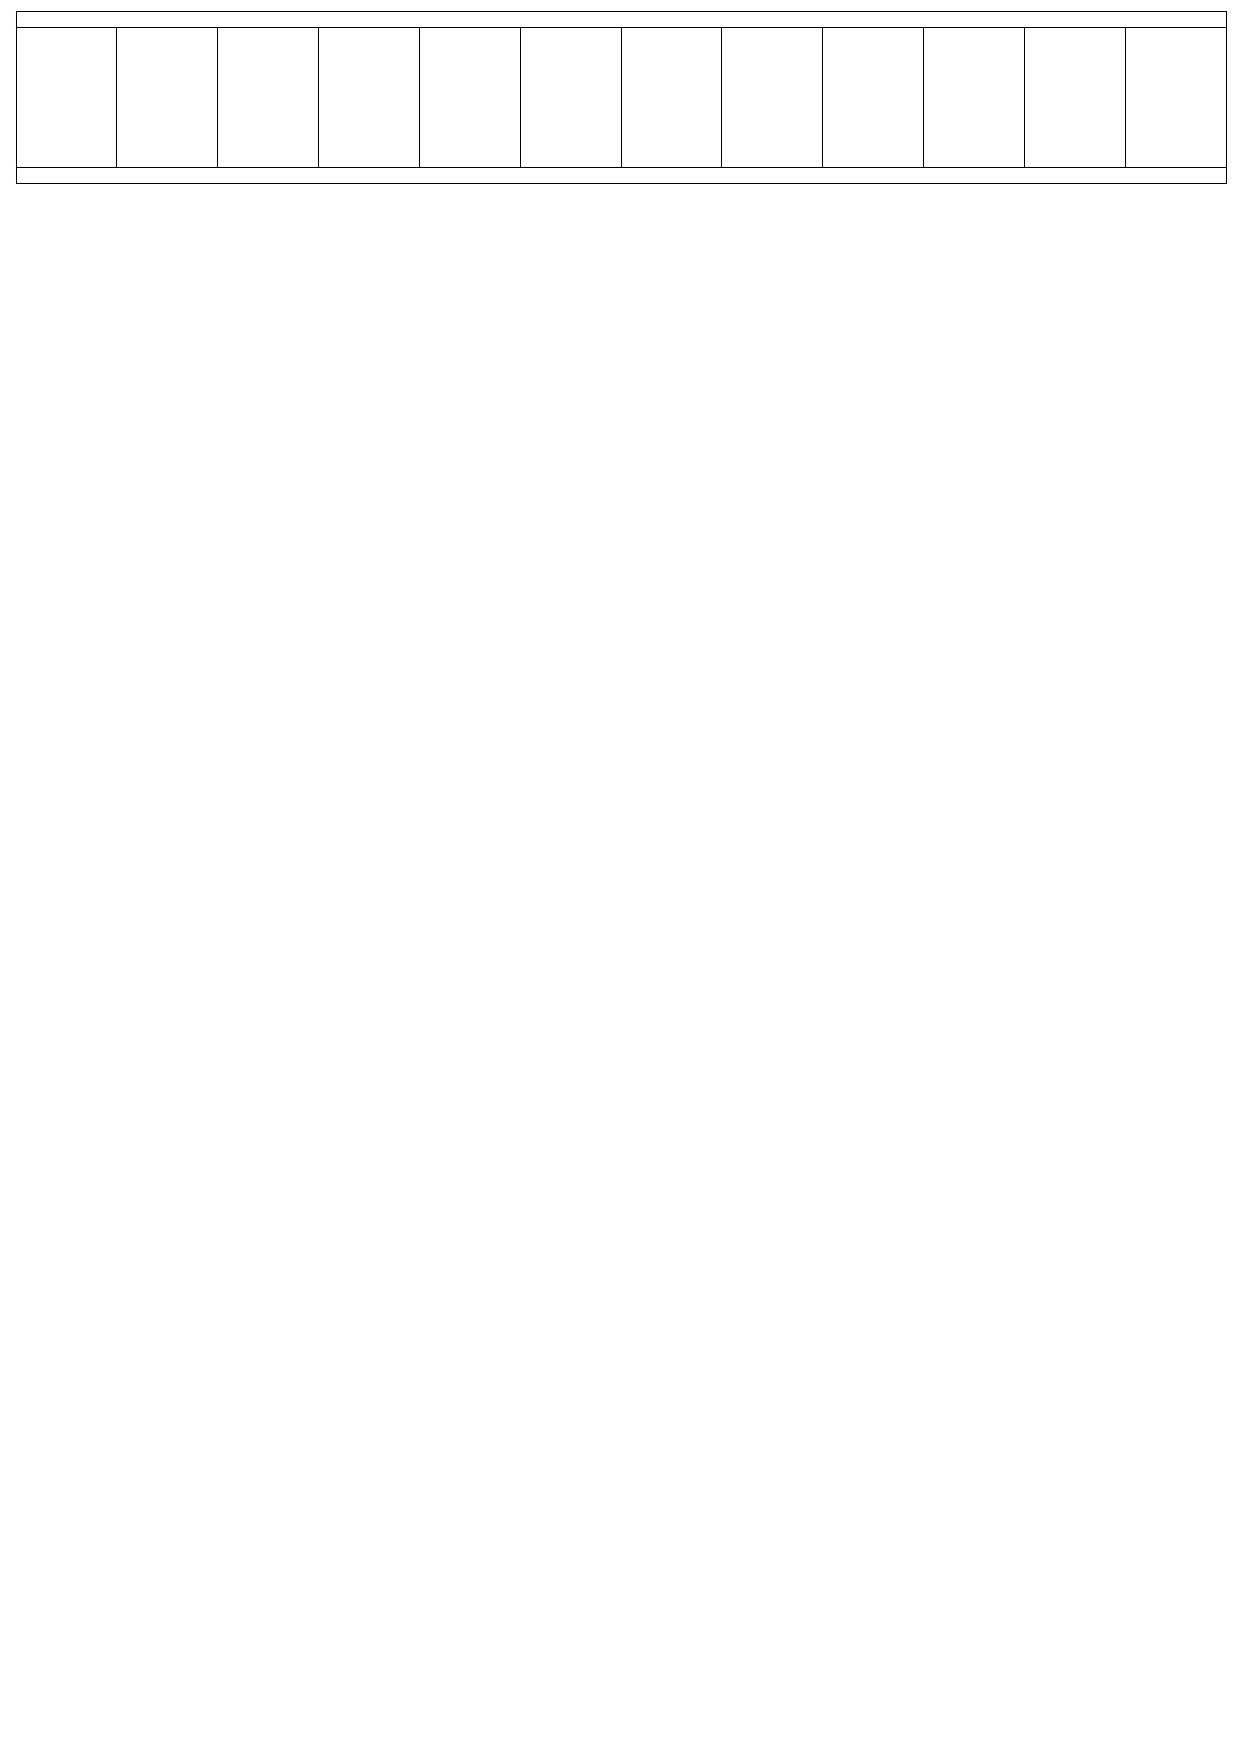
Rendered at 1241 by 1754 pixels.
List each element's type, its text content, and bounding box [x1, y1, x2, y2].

table_cell <label_group[10]['default_code']> [1025, 28, 1125, 167]
table_header <for each="label_group in labels(group_length=12)"> [17, 12, 1226, 27]
table_cell <label_group[9]['default_code']> [924, 28, 1024, 167]
table_cell <label_group[8]['default_code']> [823, 28, 923, 167]
table_cell <label_group[3]['default_code']> [319, 28, 419, 167]
table_cell <label_group[7]['default_code']> [722, 28, 822, 167]
table_cell <label_group[6]['default_code']> [622, 28, 721, 167]
table_cell <label_group[2]['default_code']> [218, 28, 318, 167]
table_cell <label_group[0]['default_code']> [17, 28, 116, 167]
table_cell <label_group[4]['default_code']> [420, 28, 520, 167]
table_cell <label_group[1]['default_code']> [117, 28, 217, 167]
table_cell <label_group[5]['default_code']> [521, 28, 621, 167]
table_cell </for> [17, 168, 1226, 183]
table_cell <label_group[11]['default_code']> [1126, 28, 1226, 167]
